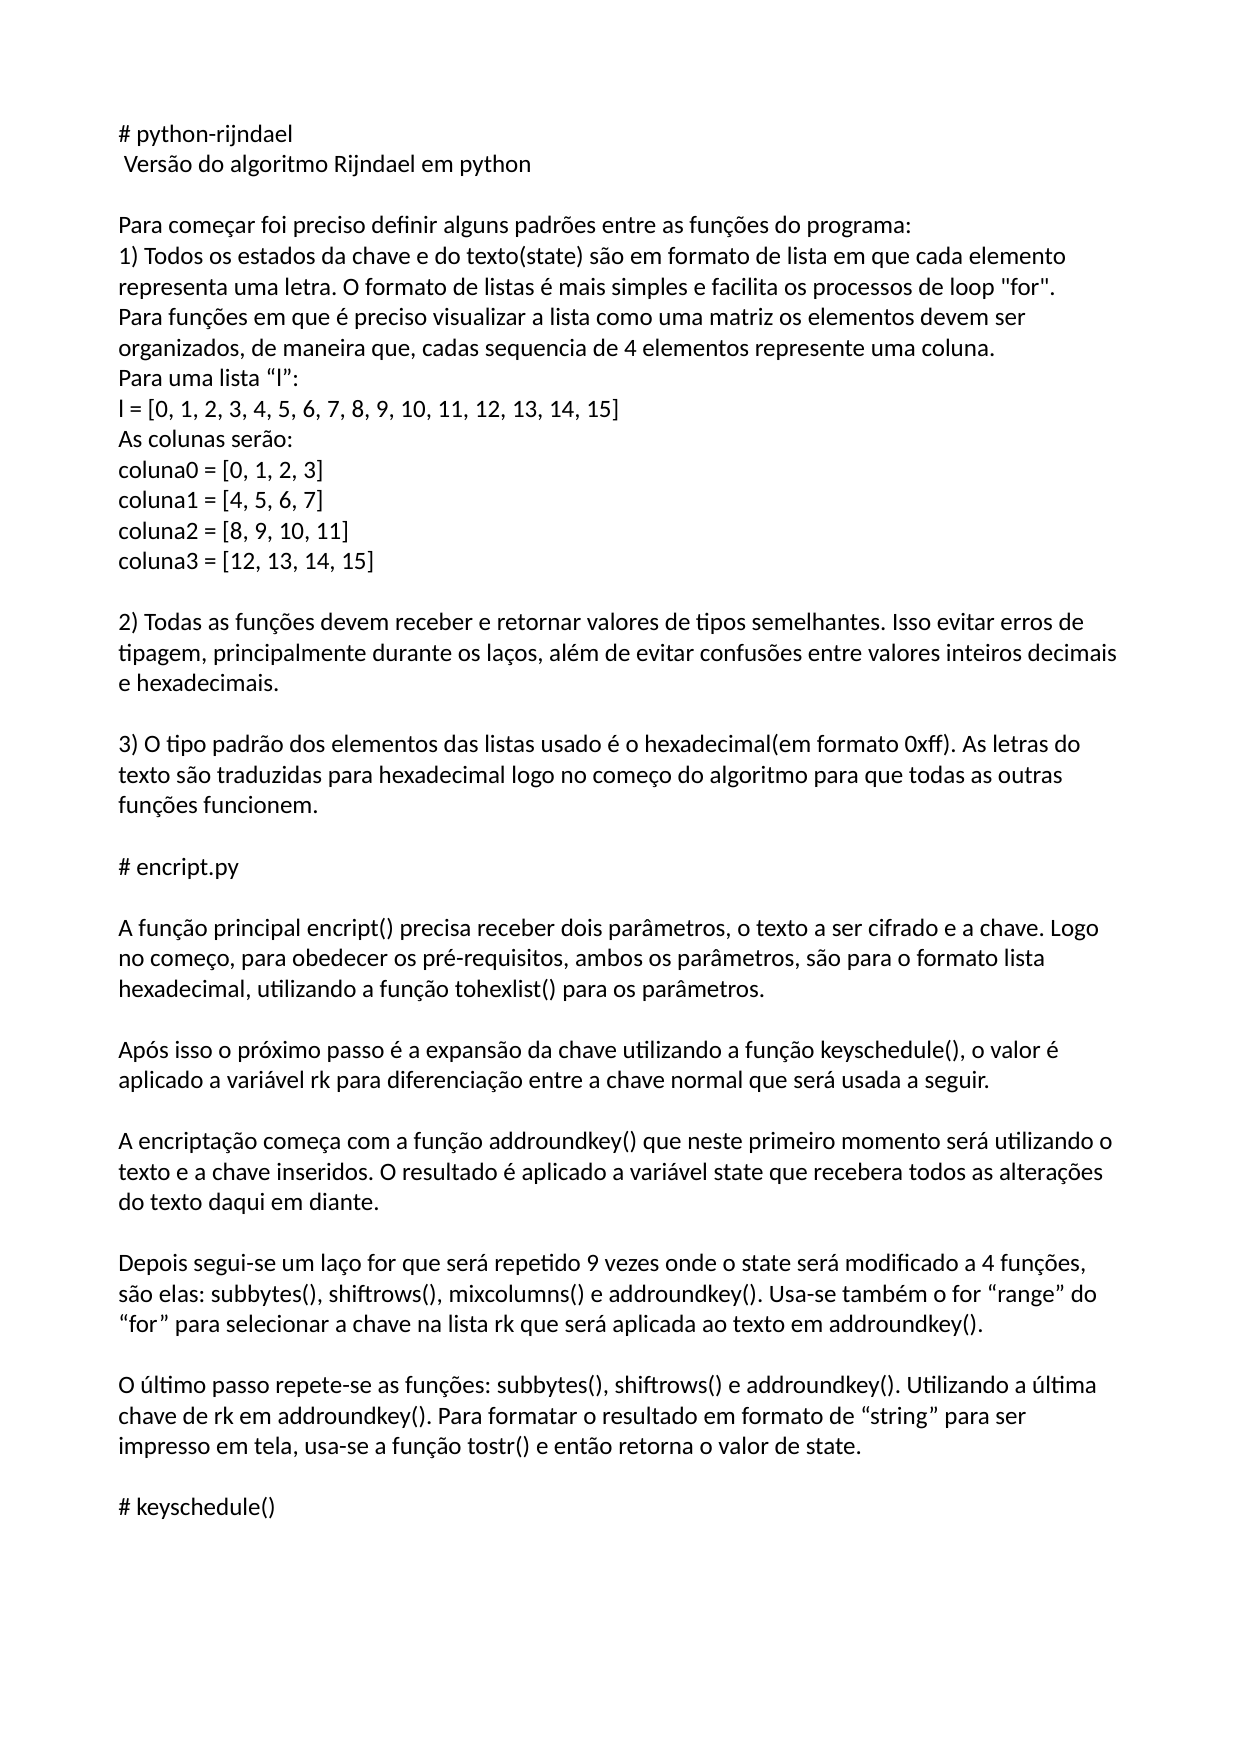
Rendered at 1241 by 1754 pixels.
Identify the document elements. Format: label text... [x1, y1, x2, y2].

text Para uma lista “l”: [118, 362, 1122, 393]
text Depois segui-se um laço for que será repetido 9 vezes onde o state será modificado a 4 funções, são elas: subbytes(), shiftrows(), mixcolumns() e addroundkey(). Usa-se também o for “range” do “for” para selecionar a chave na lista rk que será aplicada ao texto em addroundkey(). [118, 1247, 1122, 1339]
text coluna3 = [12, 13, 14, 15] 2) Todas as funções devem receber e retornar valores de tipos semelhantes. Isso evitar erros de tipagem, principalmente durante os laços, além de evitar confusões entre valores inteiros decimais e hexadecimais. 3) O tipo padrão dos elementos das listas usado é o hexadecimal(em formato 0xff). As letras do texto são traduzidas para hexadecimal logo no começo do algoritmo para que todas as outras funções funcionem. # encript.py A função principal encript() precisa receber dois parâmetros, o texto a ser cifrado e a chave. Logo no começo, para obedecer os pré-requisitos, ambos os parâmetros, são para o formato lista hexadecimal, utilizando a função tohexlist() para os parâmetros. Após isso o próximo passo é a expansão da chave utilizando a função keyschedule(), o valor é aplicado a variável rk para diferenciação entre a chave normal que será usada a seguir. A encriptação começa com a função addroundkey() que neste primeiro momento será utilizando o texto e a chave inseridos. O resultado é aplicado a variável state que recebera todos as alterações do texto daqui em diante. [118, 545, 1122, 1217]
text coluna1 = [4, 5, 6, 7] [118, 484, 1122, 515]
text Para funções em que é preciso visualizar a lista como uma matriz os elementos devem ser organizados, de maneira que, cadas sequencia de 4 elementos represente uma coluna. [118, 301, 1122, 362]
text As colunas serão: [118, 423, 1122, 454]
text coluna0 = [0, 1, 2, 3] [118, 454, 1122, 484]
text # python-rijndael Versão do algoritmo Rijndael em python Para começar foi preciso definir alguns padrões entre as funções do programa: 1) Todos os estados da chave e do texto(state) são em formato de lista em que cada elemento representa uma letra. O formato de listas é mais simples e facilita os processos de loop "for". [118, 118, 1122, 301]
text l = [0, 1, 2, 3, 4, 5, 6, 7, 8, 9, 10, 11, 12, 13, 14, 15] [118, 393, 1122, 423]
text coluna2 = [8, 9, 10, 11] [118, 515, 1122, 545]
text O último passo repete-se as funções: subbytes(), shiftrows() e addroundkey(). Utilizando a última chave de rk em addroundkey(). Para formatar o resultado em formato de “string” para ser impresso em tela, usa-se a função tostr() e então retorna o valor de state. # keyschedule() [118, 1369, 1122, 1522]
